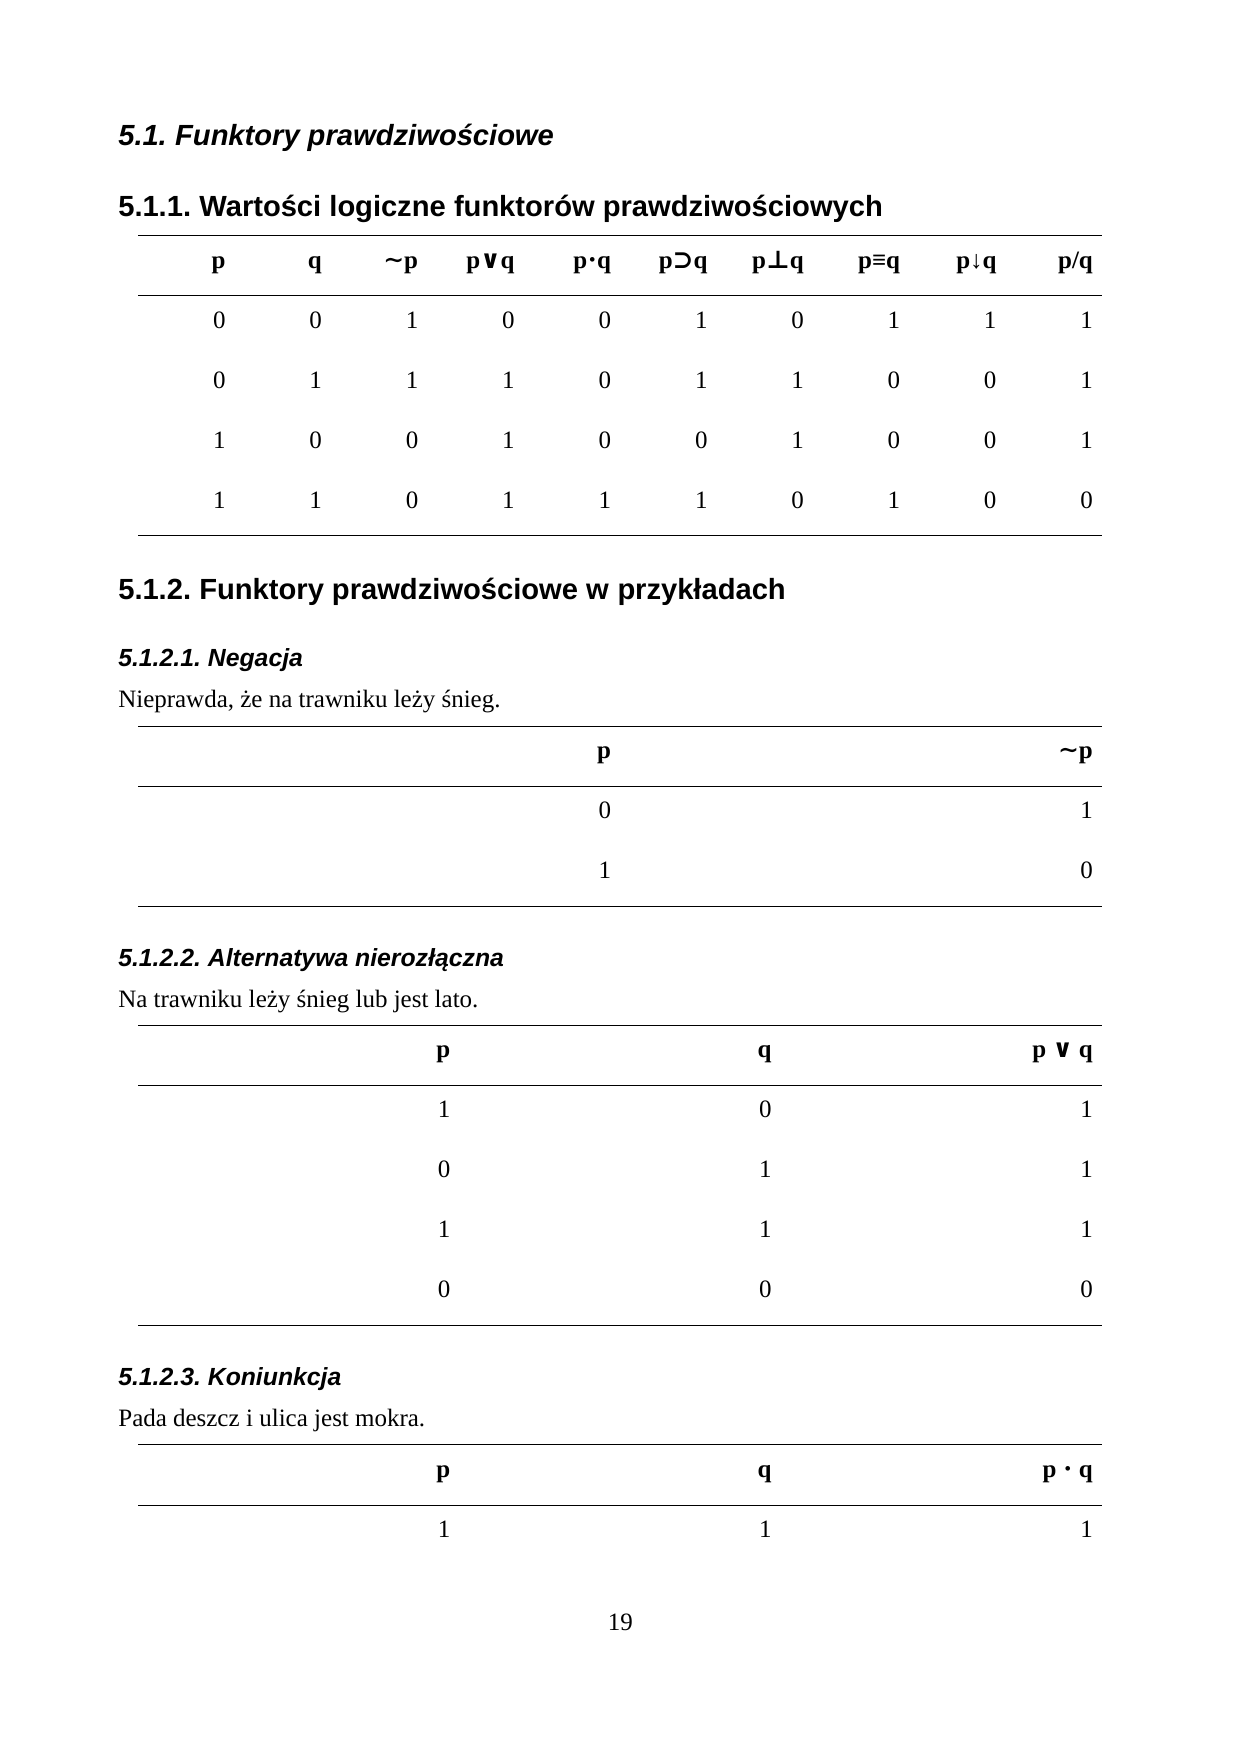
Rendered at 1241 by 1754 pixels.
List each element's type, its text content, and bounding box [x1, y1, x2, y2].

table_header p⊥q [716, 236, 813, 295]
table_header p [138, 727, 620, 786]
table_cell 0 [235, 415, 331, 475]
table_header q [460, 1445, 781, 1504]
subtitle Wartości logiczne funktorów prawdziwościowych [118, 189, 1122, 223]
table_header p [138, 1445, 459, 1504]
table_cell 1 [620, 475, 716, 535]
table_cell 0 [909, 415, 1006, 475]
table_cell 0 [909, 355, 1006, 415]
table_cell 1 [235, 475, 331, 535]
subtitle Funktory prawdziwościowe [118, 118, 1122, 152]
table_cell 1 [427, 355, 524, 415]
table_header p↓q [909, 236, 1006, 295]
table_cell 0 [331, 415, 427, 475]
table_cell 0 [909, 475, 1006, 535]
table_cell 1 [1006, 355, 1102, 415]
table_cell 0 [620, 846, 1102, 906]
table_cell 0 [781, 1265, 1102, 1325]
table_cell 0 [1006, 475, 1102, 535]
table_header p ⋅ q [781, 1445, 1102, 1504]
table_cell 1 [781, 1145, 1102, 1205]
table_header ∼p [620, 727, 1102, 786]
table_cell 0 [331, 475, 427, 535]
table_cell 0 [813, 355, 909, 415]
table_header p/q [1006, 236, 1102, 295]
table_cell 0 [460, 1086, 781, 1145]
table_cell 1 [781, 1086, 1102, 1145]
table_header p∨q [427, 236, 524, 295]
table_cell 1 [138, 846, 620, 906]
table_cell 1 [620, 296, 716, 355]
table_header p ∨ q [781, 1026, 1102, 1085]
table_cell 1 [138, 1086, 459, 1145]
text Pada deszcz i ulica jest mokra. [118, 1403, 1122, 1432]
subtitle Negacja [118, 643, 1122, 672]
table_cell 1 [138, 1506, 459, 1564]
table_cell 0 [524, 355, 620, 415]
table_cell 1 [1006, 296, 1102, 355]
table_cell 1 [781, 1506, 1102, 1564]
text Na trawniku leży śnieg lub jest lato. [118, 984, 1122, 1012]
table_cell 0 [138, 355, 234, 415]
table_cell 1 [427, 475, 524, 535]
table_cell 0 [524, 296, 620, 355]
table_cell 0 [427, 296, 524, 355]
table_header q [460, 1026, 781, 1085]
table_header ∼p [331, 236, 427, 295]
table_cell 0 [716, 475, 813, 535]
table_cell 0 [813, 415, 909, 475]
table_cell 1 [331, 355, 427, 415]
table_cell 0 [716, 296, 813, 355]
table_cell 1 [138, 475, 234, 535]
table_header p≡q [813, 236, 909, 295]
table_header p⋅q [524, 236, 620, 295]
table_cell 0 [460, 1265, 781, 1325]
table_cell 1 [813, 296, 909, 355]
table_cell 0 [235, 296, 331, 355]
table_cell 1 [620, 355, 716, 415]
table_cell 1 [331, 296, 427, 355]
table_cell 1 [460, 1205, 781, 1265]
table_cell 0 [138, 787, 620, 846]
subtitle Alternatywa nierozłączna [118, 943, 1122, 971]
table_cell 1 [909, 296, 1006, 355]
table_cell 0 [138, 296, 234, 355]
table_cell 1 [781, 1205, 1102, 1265]
table_cell 1 [1006, 415, 1102, 475]
table_cell 1 [235, 355, 331, 415]
text Nieprawda, że na trawniku leży śnieg. [118, 684, 1122, 713]
table_cell 1 [620, 787, 1102, 846]
table_cell 0 [138, 1145, 459, 1205]
table_cell 1 [716, 415, 813, 475]
table_cell 1 [138, 1205, 459, 1265]
table_header p⊃q [620, 236, 716, 295]
table_header p [138, 1026, 459, 1085]
table_cell 0 [524, 415, 620, 475]
subtitle Koniunkcja [118, 1362, 1122, 1391]
table_cell 1 [524, 475, 620, 535]
table_cell 1 [427, 415, 524, 475]
table_cell 1 [813, 475, 909, 535]
table_cell 1 [460, 1506, 781, 1564]
table_cell 1 [460, 1145, 781, 1205]
subtitle Funktory prawdziwościowe w przykładach [118, 572, 1122, 606]
table_cell 1 [138, 415, 234, 475]
table_header q [235, 236, 331, 295]
table_header p [138, 236, 234, 295]
table_cell 0 [138, 1265, 459, 1325]
table_cell 0 [620, 415, 716, 475]
table_cell 1 [716, 355, 813, 415]
